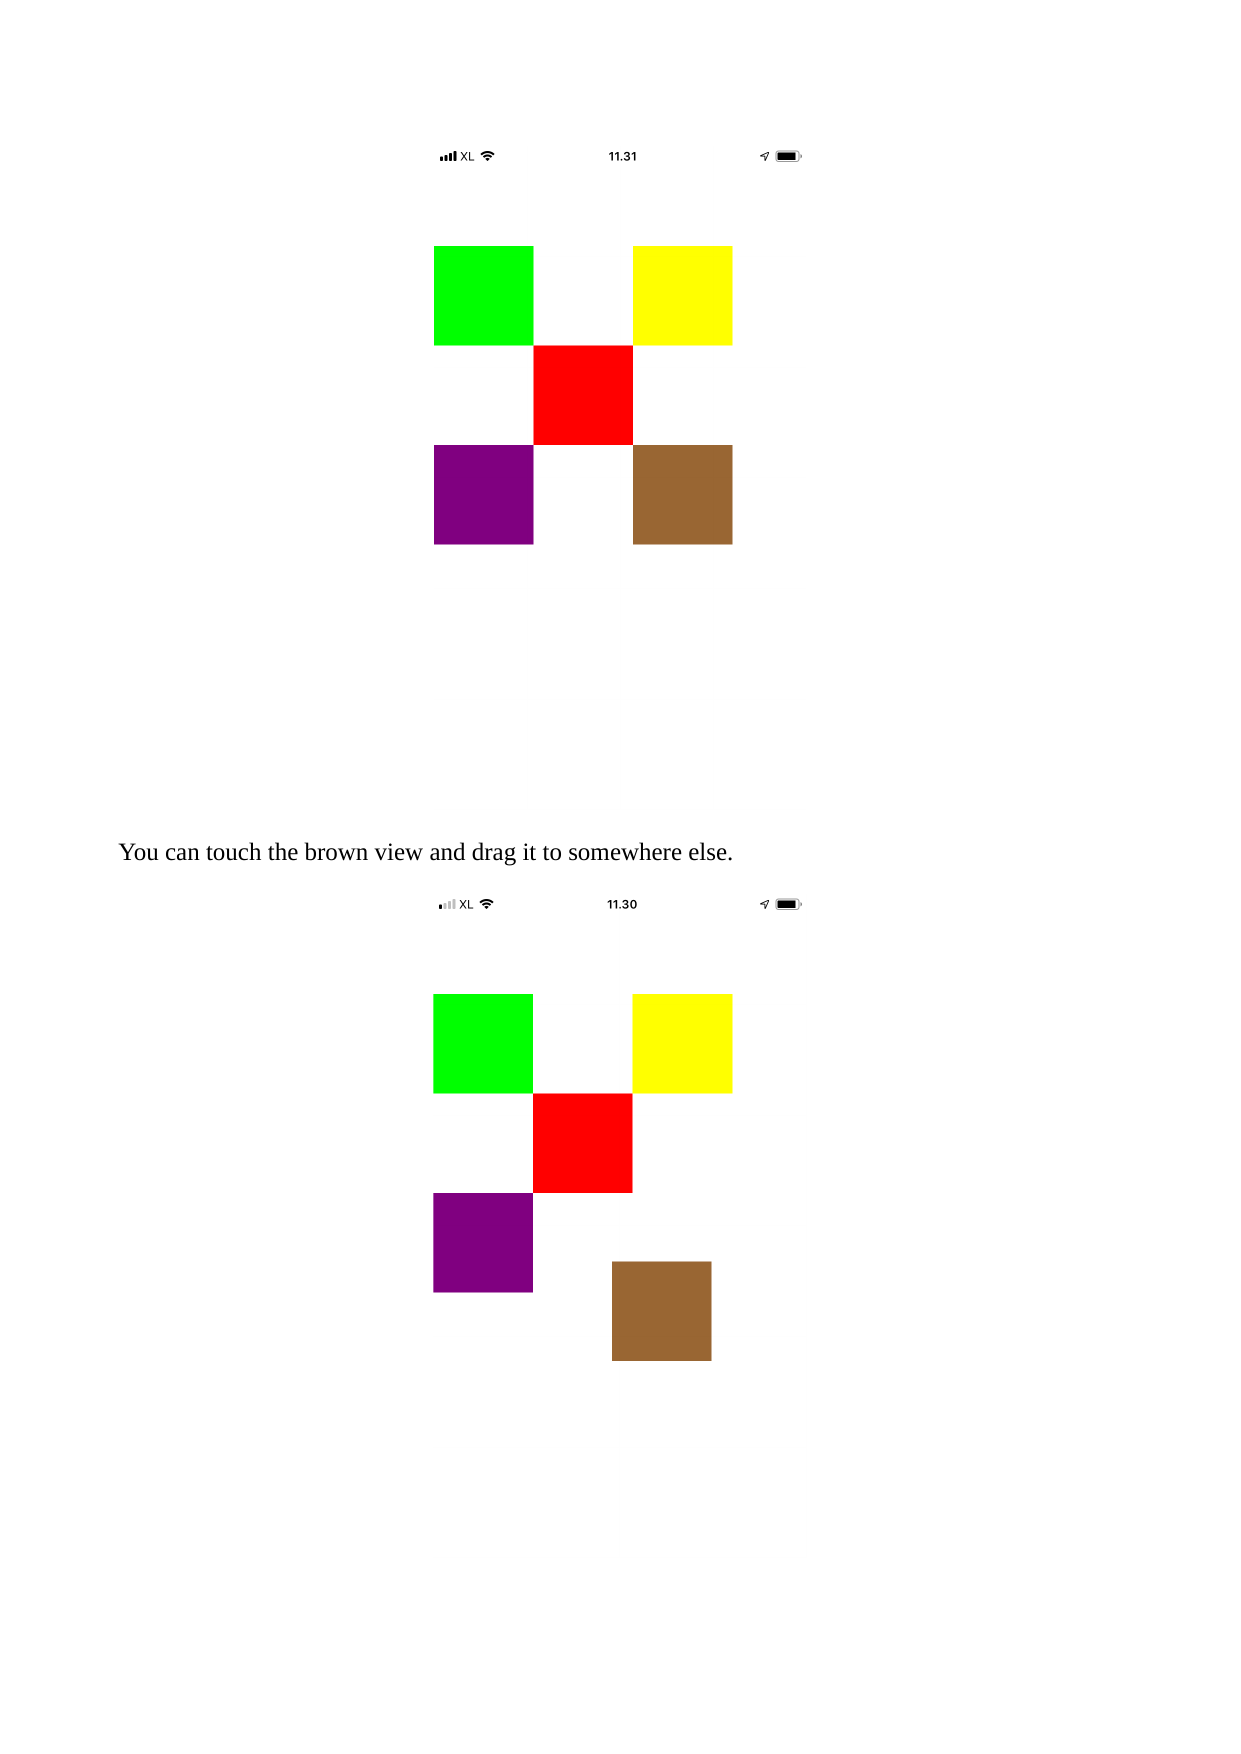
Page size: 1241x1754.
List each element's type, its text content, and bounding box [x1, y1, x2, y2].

picture [434, 146, 807, 810]
picture [433, 894, 807, 1558]
text You can touch the brown view and drag it to somewhere else. [118, 837, 1122, 866]
